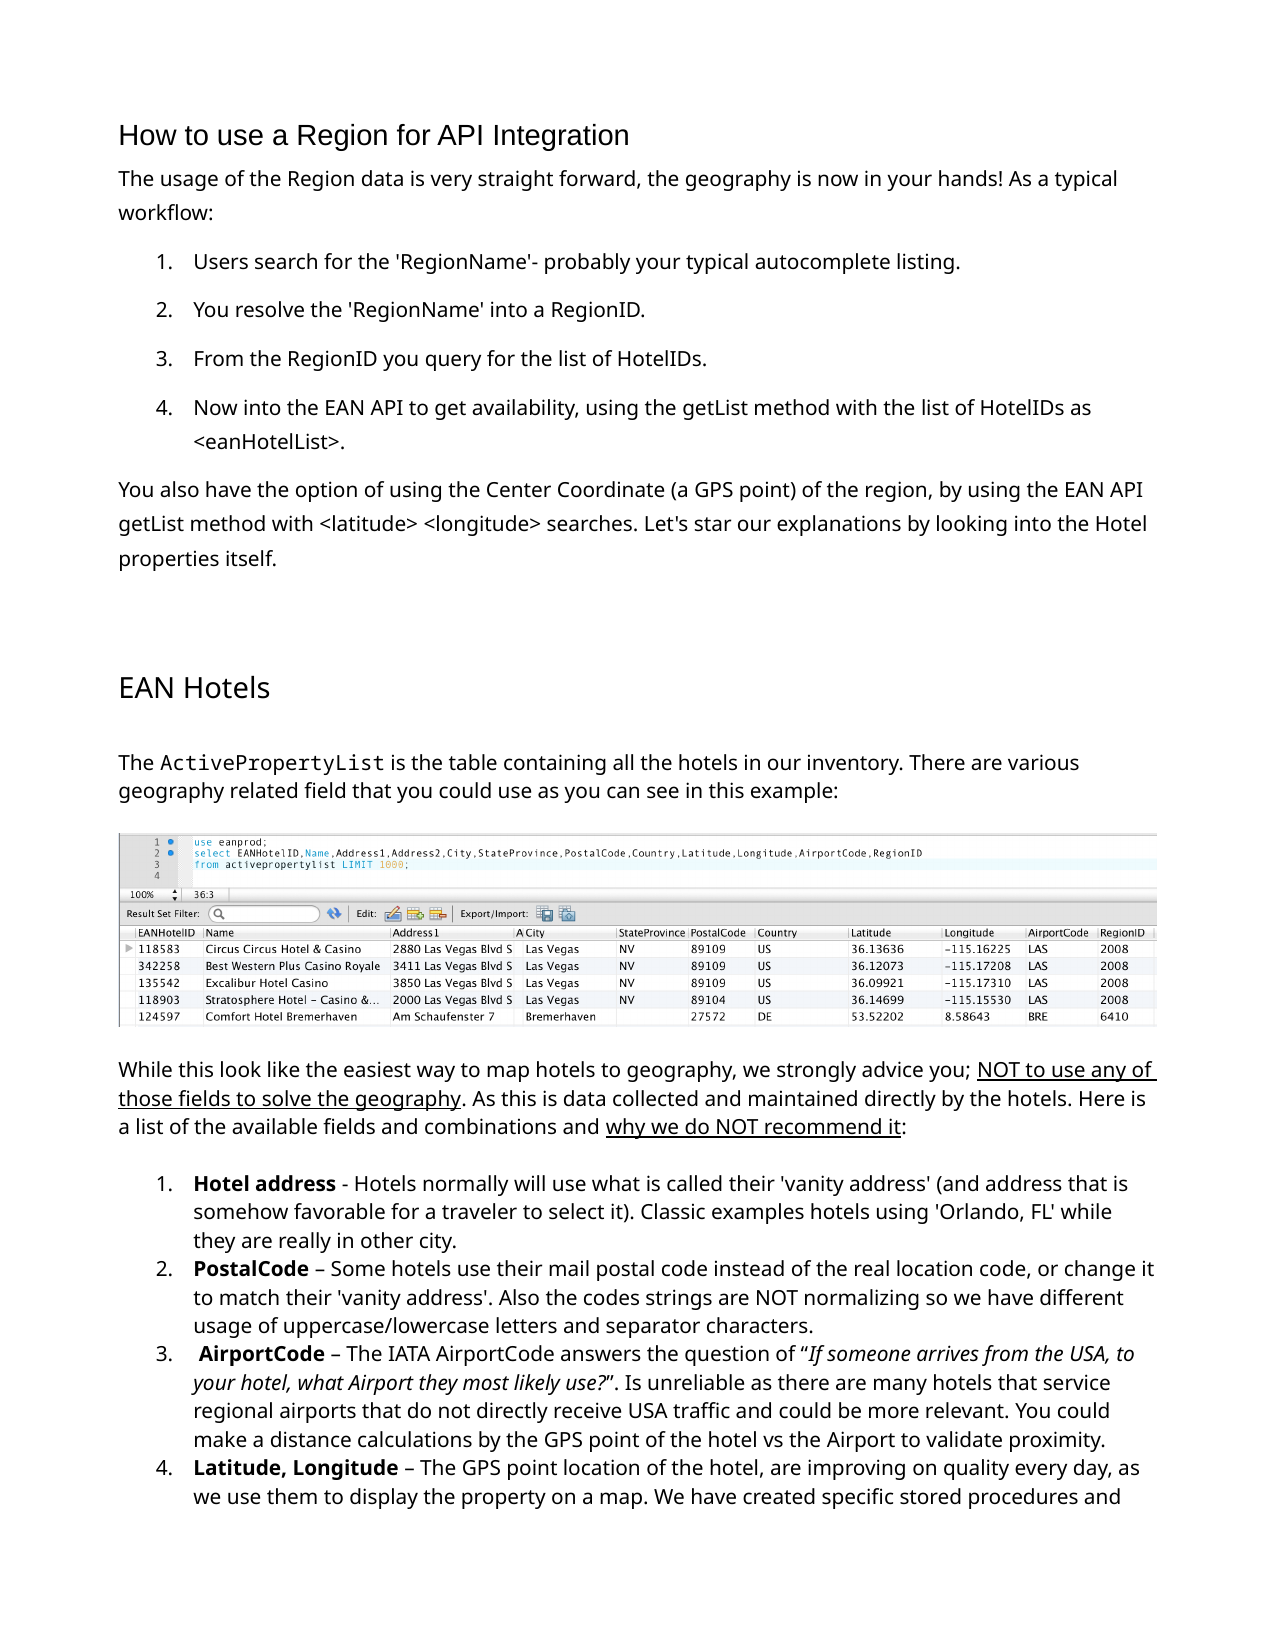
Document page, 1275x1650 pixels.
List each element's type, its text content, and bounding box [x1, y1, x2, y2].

list Users search for the 'RegionName'- probably your typical autocomplete listing. [156, 247, 1157, 275]
list Hotel address - Hotels normally will use what is called their 'vanity address' (and address that is somehow favorable for a traveler to select it). Classic examples hotels using 'Orlando, FL' while they are really in other city. [156, 1169, 1157, 1254]
picture [118, 833, 1157, 1027]
subtitle How to use a Region for API Integration [118, 118, 1157, 152]
text You also have the option of using the Center Coordinate (a GPS point) of the region, by using the EAN API getList method with <latitude> <longitude> searches. Let's star our explanations by looking into the Hotel properties itself. [118, 476, 1157, 572]
list You resolve the 'RegionName' into a RegionID. [156, 296, 1157, 324]
text The ActivePropertyList is the table containing all the hotels in our inventory. There are various geography related field that you could use as you can see in this example: [118, 748, 1157, 805]
text The usage of the Region data is very straight forward, the geography is now in your hands! As a typical workflow: [118, 164, 1157, 227]
text While this look like the easiest way to map hotels to geography, we strongly advice you; NOT to use any of those fields to solve the geography. As this is data collected and maintained directly by the hotels. Here is a list of the available fields and combinations and why we do NOT recommend it: [118, 1055, 1157, 1141]
subtitle EAN Hotels [118, 667, 1157, 707]
list Now into the EAN API to get availability, using the getList method with the list of HotelIDs as <eanHotelList>. [156, 393, 1157, 455]
list From the RegionID you query for the list of HotelIDs. [156, 344, 1157, 373]
list AirportCode – The IATA AirportCode answers the question of “If someone arrives from the USA, to your hotel, what Airport they most likely use?”. Is unreliable as there are many hotels that service regional airports that do not directly receive USA traffic and could be more relevant. You could make a distance calculations by the GPS point of the hotel vs the Airport to validate proximity. [156, 1339, 1157, 1453]
list Latitude, Longitude – The GPS point location of the hotel, are improving on quality every day, as we use them to display the property on a map. We have created specific stored procedures and [156, 1453, 1157, 1510]
list PostalCode – Some hotels use their mail postal code instead of the real location code, or change it to match their 'vanity address'. Also the codes strings are NOT normalizing so we have different usage of uppercase/lowercase letters and separator characters. [156, 1254, 1157, 1339]
